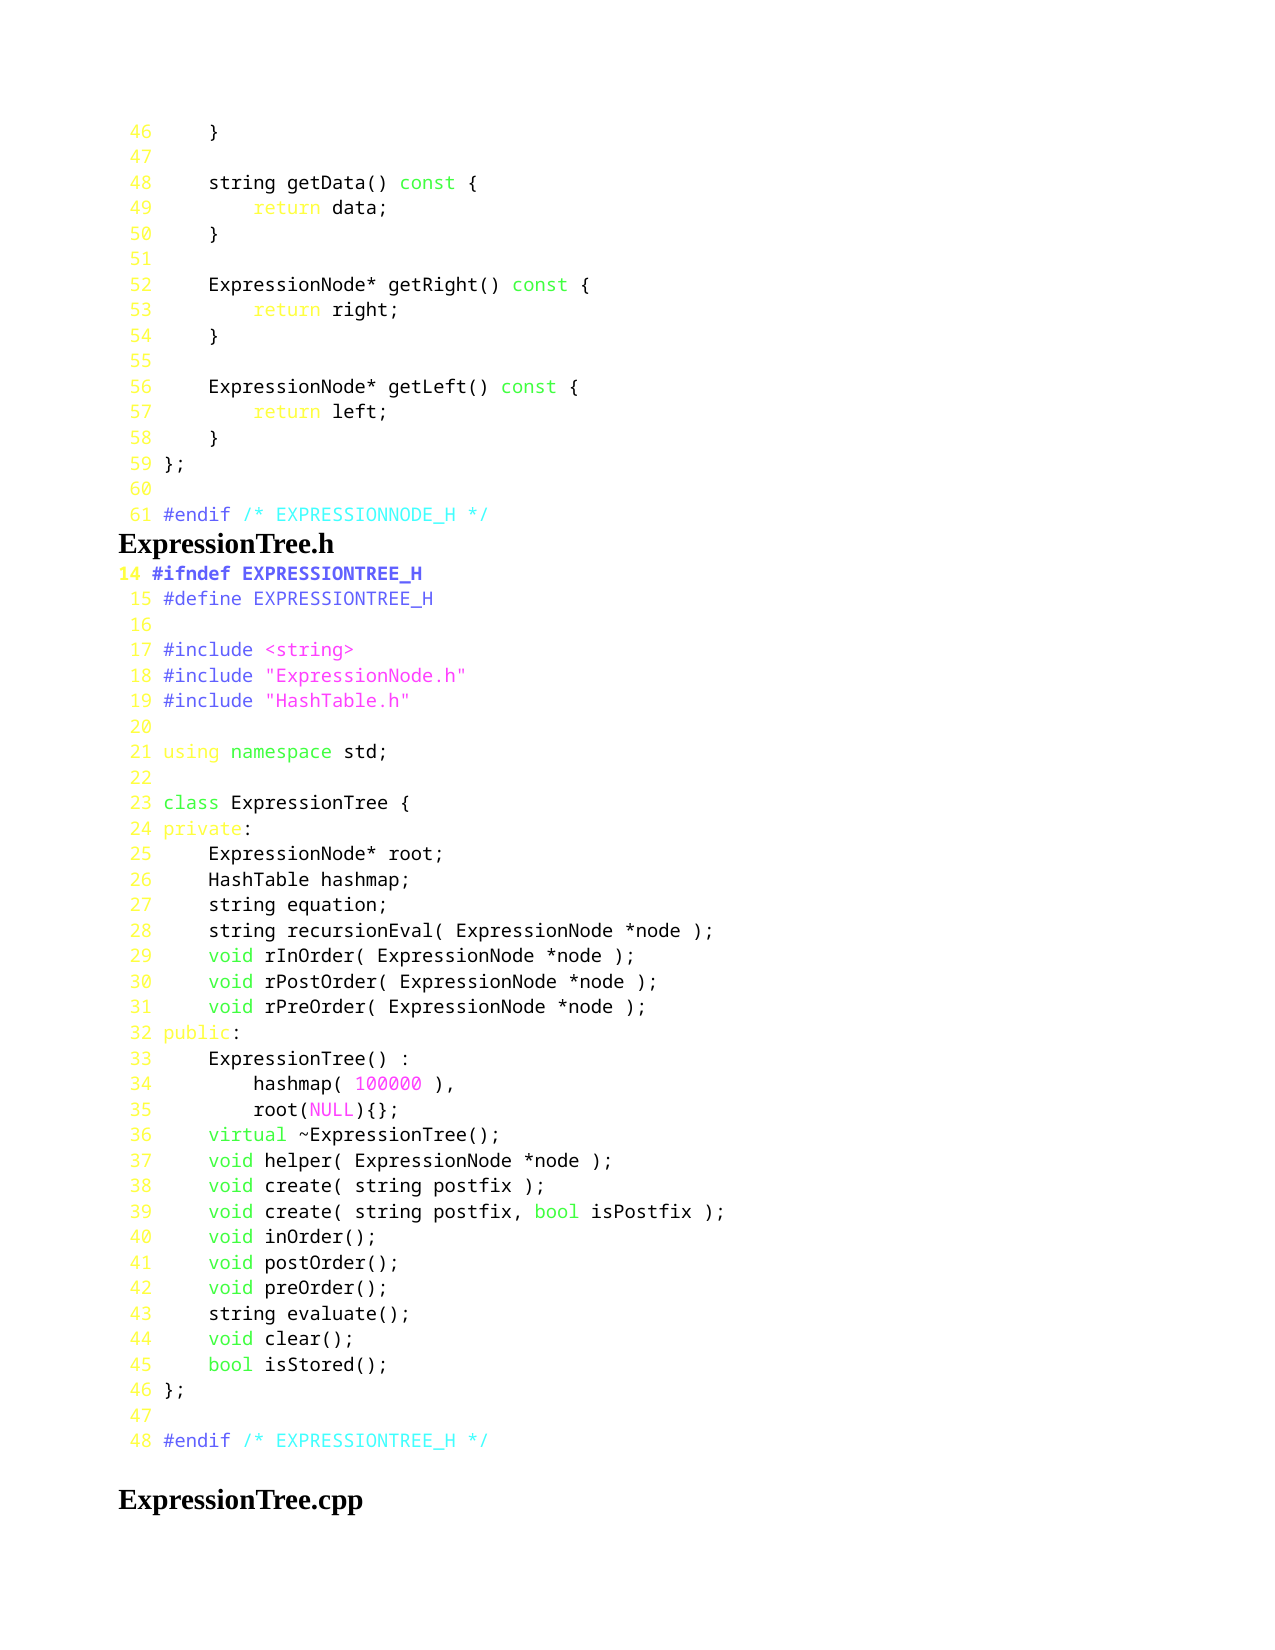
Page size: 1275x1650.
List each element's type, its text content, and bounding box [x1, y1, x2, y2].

text 36 virtual ~ExpressionTree(); [118, 1121, 1157, 1147]
text 15 #define EXPRESSIONTREE_H [118, 586, 1157, 611]
text 21 using namespace std; [118, 739, 1157, 764]
text 48 #endif /* EXPRESSIONTREE_H */ [118, 1428, 1157, 1453]
text 18 #include "ExpressionNode.h" [118, 662, 1157, 688]
text 45 bool isStored(); [118, 1351, 1157, 1377]
text 47 [118, 1402, 1157, 1428]
text 40 void inOrder(); [118, 1223, 1157, 1249]
text 24 private: [118, 815, 1157, 841]
text 31 void rPreOrder( ExpressionNode *node ); [118, 994, 1157, 1019]
text 34 hashmap( 100000 ), [118, 1070, 1157, 1096]
text 20 [118, 713, 1157, 739]
text 30 void rPostOrder( ExpressionNode *node ); [118, 968, 1157, 994]
text 35 root(NULL){}; [118, 1096, 1157, 1121]
text 42 void preOrder(); [118, 1274, 1157, 1300]
text 27 string equation; [118, 892, 1157, 917]
text 14 #ifndef EXPRESSIONTREE_H [118, 560, 1157, 586]
text ExpressionTree.h [118, 526, 1157, 560]
text 33 ExpressionTree() : [118, 1045, 1157, 1070]
text 56 ExpressionNode* getLeft() const { [118, 373, 1157, 399]
text 50 } [118, 220, 1157, 246]
text 51 [118, 246, 1157, 271]
text 32 public: [118, 1019, 1157, 1045]
text 49 return data; [118, 195, 1157, 220]
text 28 string recursionEval( ExpressionNode *node ); [118, 917, 1157, 943]
text 19 #include "HashTable.h" [118, 688, 1157, 713]
text 48 string getData() const { [118, 169, 1157, 195]
text 23 class ExpressionTree { [118, 790, 1157, 815]
text 52 ExpressionNode* getRight() const { [118, 271, 1157, 297]
text 58 } [118, 424, 1157, 450]
text 26 HashTable hashmap; [118, 866, 1157, 892]
text 39 void create( string postfix, bool isPostfix ); [118, 1198, 1157, 1223]
text 60 [118, 475, 1157, 501]
text 47 [118, 144, 1157, 169]
text ExpressionTree.cpp [118, 1482, 1157, 1516]
text 54 } [118, 322, 1157, 348]
text 46 } [118, 118, 1157, 144]
text 55 [118, 348, 1157, 373]
text 38 void create( string postfix ); [118, 1172, 1157, 1198]
text 59 }; [118, 450, 1157, 475]
text 17 #include <string> [118, 637, 1157, 662]
text 61 #endif /* EXPRESSIONNODE_H */ [118, 501, 1157, 526]
text 44 void clear(); [118, 1326, 1157, 1351]
text 43 string evaluate(); [118, 1300, 1157, 1326]
text 29 void rInOrder( ExpressionNode *node ); [118, 943, 1157, 968]
text 25 ExpressionNode* root; [118, 841, 1157, 866]
text 37 void helper( ExpressionNode *node ); [118, 1147, 1157, 1172]
text 46 }; [118, 1377, 1157, 1402]
text 57 return left; [118, 399, 1157, 424]
text 53 return right; [118, 297, 1157, 322]
text 41 void postOrder(); [118, 1249, 1157, 1274]
text 22 [118, 764, 1157, 790]
text 16 [118, 611, 1157, 637]
